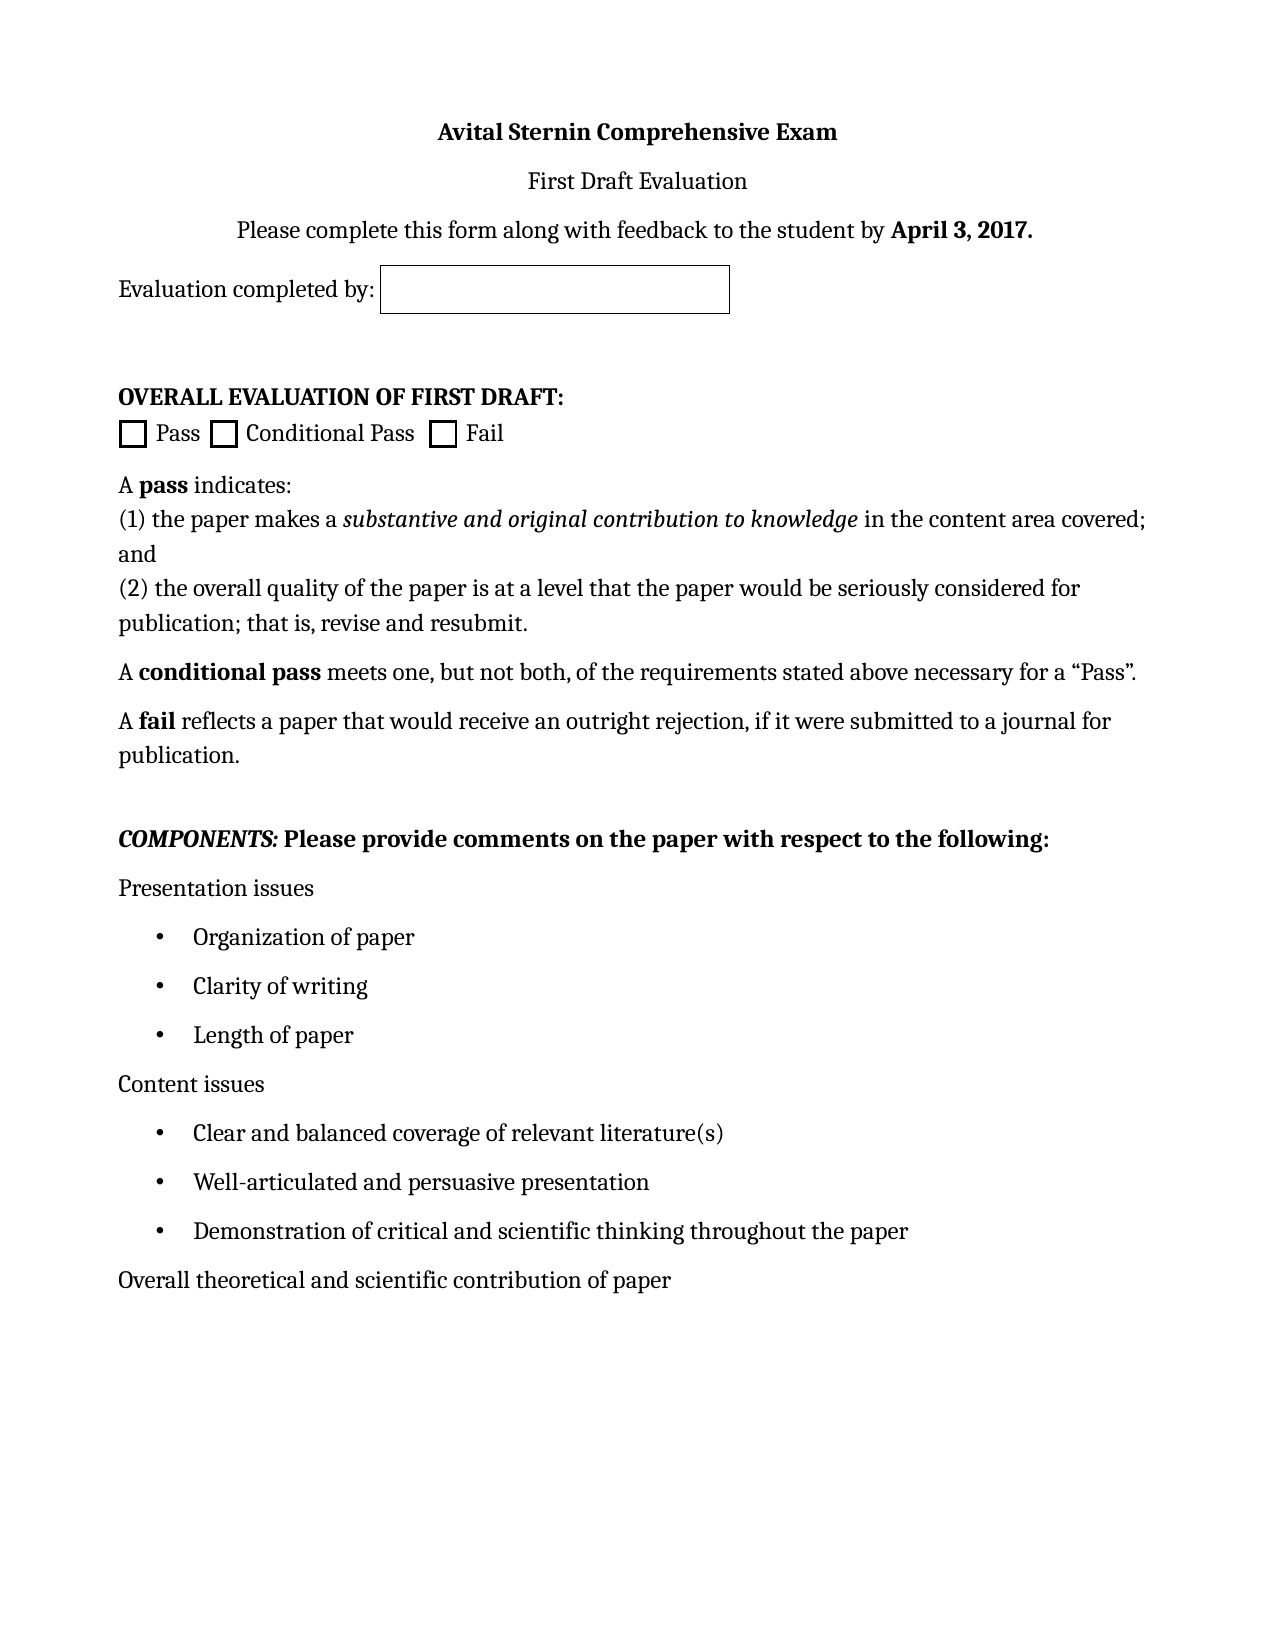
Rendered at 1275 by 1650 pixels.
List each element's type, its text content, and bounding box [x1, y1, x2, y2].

text Evaluation completed by: [118, 265, 380, 313]
text [730, 265, 1157, 313]
list Clarity of writing [156, 972, 1157, 1001]
list Organization of paper [156, 923, 1157, 952]
text A conditional pass meets one, but not both, of the requirements stated above necessary for a “Pass”. [118, 658, 1157, 686]
text Avital Sternin Comprehensive Exam [118, 118, 1157, 147]
text First Draft Evaluation [118, 167, 1157, 196]
list Demonstration of critical and scientific thinking throughout the paper [156, 1217, 1157, 1246]
list Well-articulated and persuasive presentation [156, 1168, 1157, 1197]
list Clear and balanced coverage of relevant literature(s) [156, 1119, 1157, 1148]
text A pass indicates: (1) the paper makes a substantive and original contribution to knowledge in the content area covered; and (2) the overall quality of the paper is at a level that the paper would be seriously considered for publication; that is, revise and resubmit. [118, 471, 1157, 637]
text Presentation issues [118, 874, 1157, 903]
text COMPONENTS: Please provide comments on the paper with respect to the following: [118, 825, 1157, 853]
list Length of paper [156, 1021, 1157, 1050]
text Please complete this form along with feedback to the student by April 3, 2017. [118, 216, 1157, 245]
text Content issues [118, 1070, 1157, 1099]
text OVERALL EVALUATION OF FIRST DRAFT: [118, 383, 1157, 450]
text A fail reflects a paper that would receive an outright rejection, if it were submitted to a journal for publication. [118, 707, 1157, 804]
text Overall theoretical and scientific contribution of paper [118, 1266, 1157, 1295]
